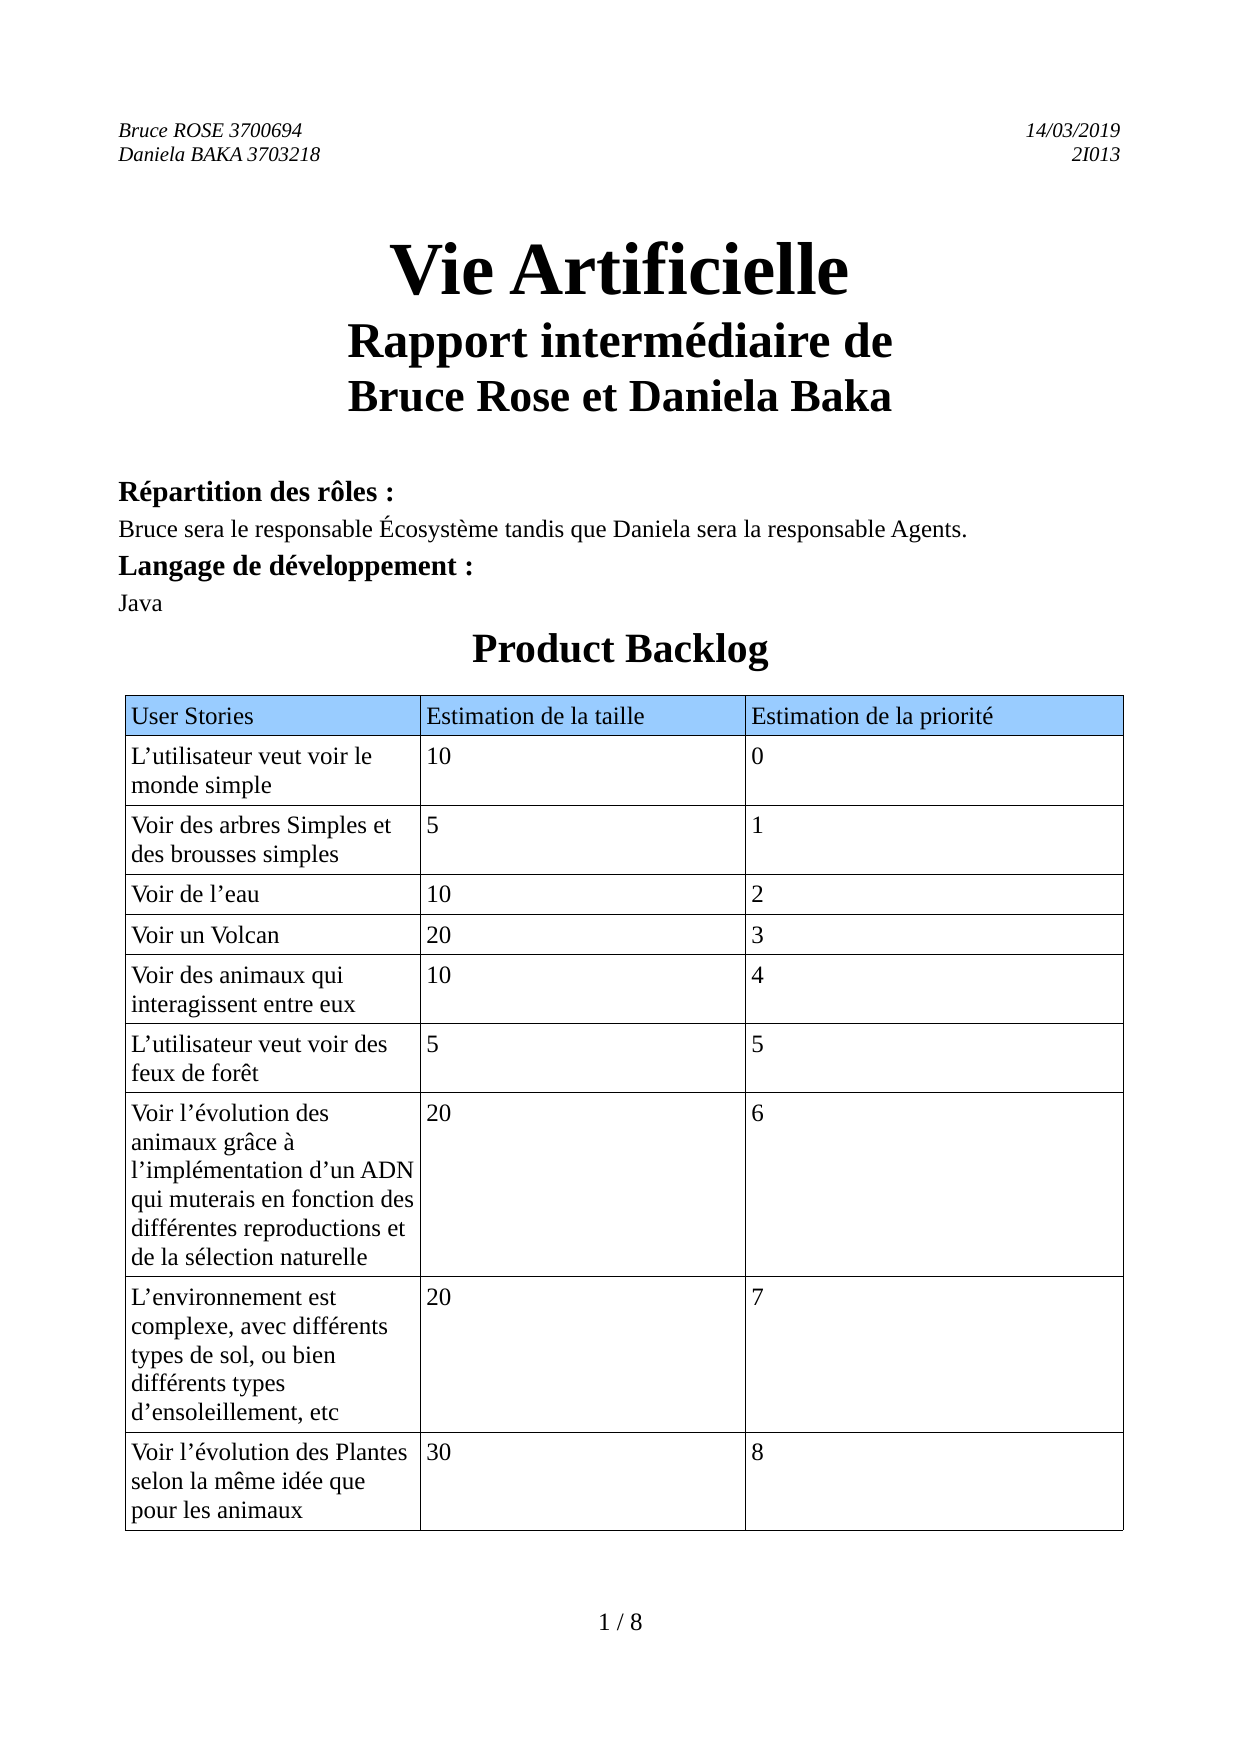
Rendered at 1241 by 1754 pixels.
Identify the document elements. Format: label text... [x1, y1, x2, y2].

table_cell 0 [746, 736, 1123, 804]
text Product Backlog [118, 623, 1122, 671]
table_cell Voir de l’eau [126, 875, 420, 914]
table_cell Voir l’évolution des Plantes selon la même idée que pour les animaux [126, 1433, 420, 1529]
table_header Estimation de la priorité [746, 696, 1123, 735]
table_cell 20 [421, 1093, 745, 1276]
table_cell 2 [746, 875, 1123, 914]
table_cell 5 [421, 806, 745, 873]
table_header User Stories [126, 696, 420, 735]
table_cell L’utilisateur veut voir le monde simple [126, 736, 420, 804]
text Langage de développement : [118, 548, 1122, 582]
table_cell L’utilisateur veut voir des feux de forêt [126, 1024, 420, 1092]
table_cell 4 [746, 955, 1123, 1023]
table_cell Voir l’évolution des animaux grâce à l’implémentation d’un ADN qui muterais en fonction des différentes reproductions et de la sélection naturelle [126, 1093, 420, 1276]
text Bruce sera le responsable Écosystème tandis que Daniela sera la responsable Agents. [118, 514, 1122, 543]
table_cell 7 [746, 1277, 1123, 1432]
table_cell 10 [421, 736, 745, 804]
table_cell 5 [746, 1024, 1123, 1092]
table_cell L’environnement est complexe, avec différents types de sol, ou bien différents types d’ensoleillement, etc [126, 1277, 420, 1432]
table_cell 10 [421, 875, 745, 914]
table_cell 1 [746, 806, 1123, 873]
text Répartition des rôles : [118, 474, 1122, 507]
table_cell 5 [421, 1024, 745, 1092]
table_cell Voir des animaux qui interagissent entre eux [126, 955, 420, 1023]
table_cell 10 [421, 955, 745, 1023]
text Bruce Rose et Daniela Baka [118, 368, 1122, 421]
text Rapport intermédiaire de [118, 311, 1122, 368]
table_cell Voir des arbres Simples et des brousses simples [126, 806, 420, 873]
table_cell 8 [746, 1433, 1123, 1529]
text Java [118, 588, 1122, 617]
table_header Estimation de la taille [421, 696, 745, 735]
table_cell 6 [746, 1093, 1123, 1276]
table_cell Voir un Volcan [126, 915, 420, 954]
table_cell 20 [421, 1277, 745, 1432]
table_cell 20 [421, 915, 745, 954]
text Vie Artificielle [118, 224, 1122, 311]
table_cell 3 [746, 915, 1123, 954]
table_cell 30 [421, 1433, 745, 1529]
